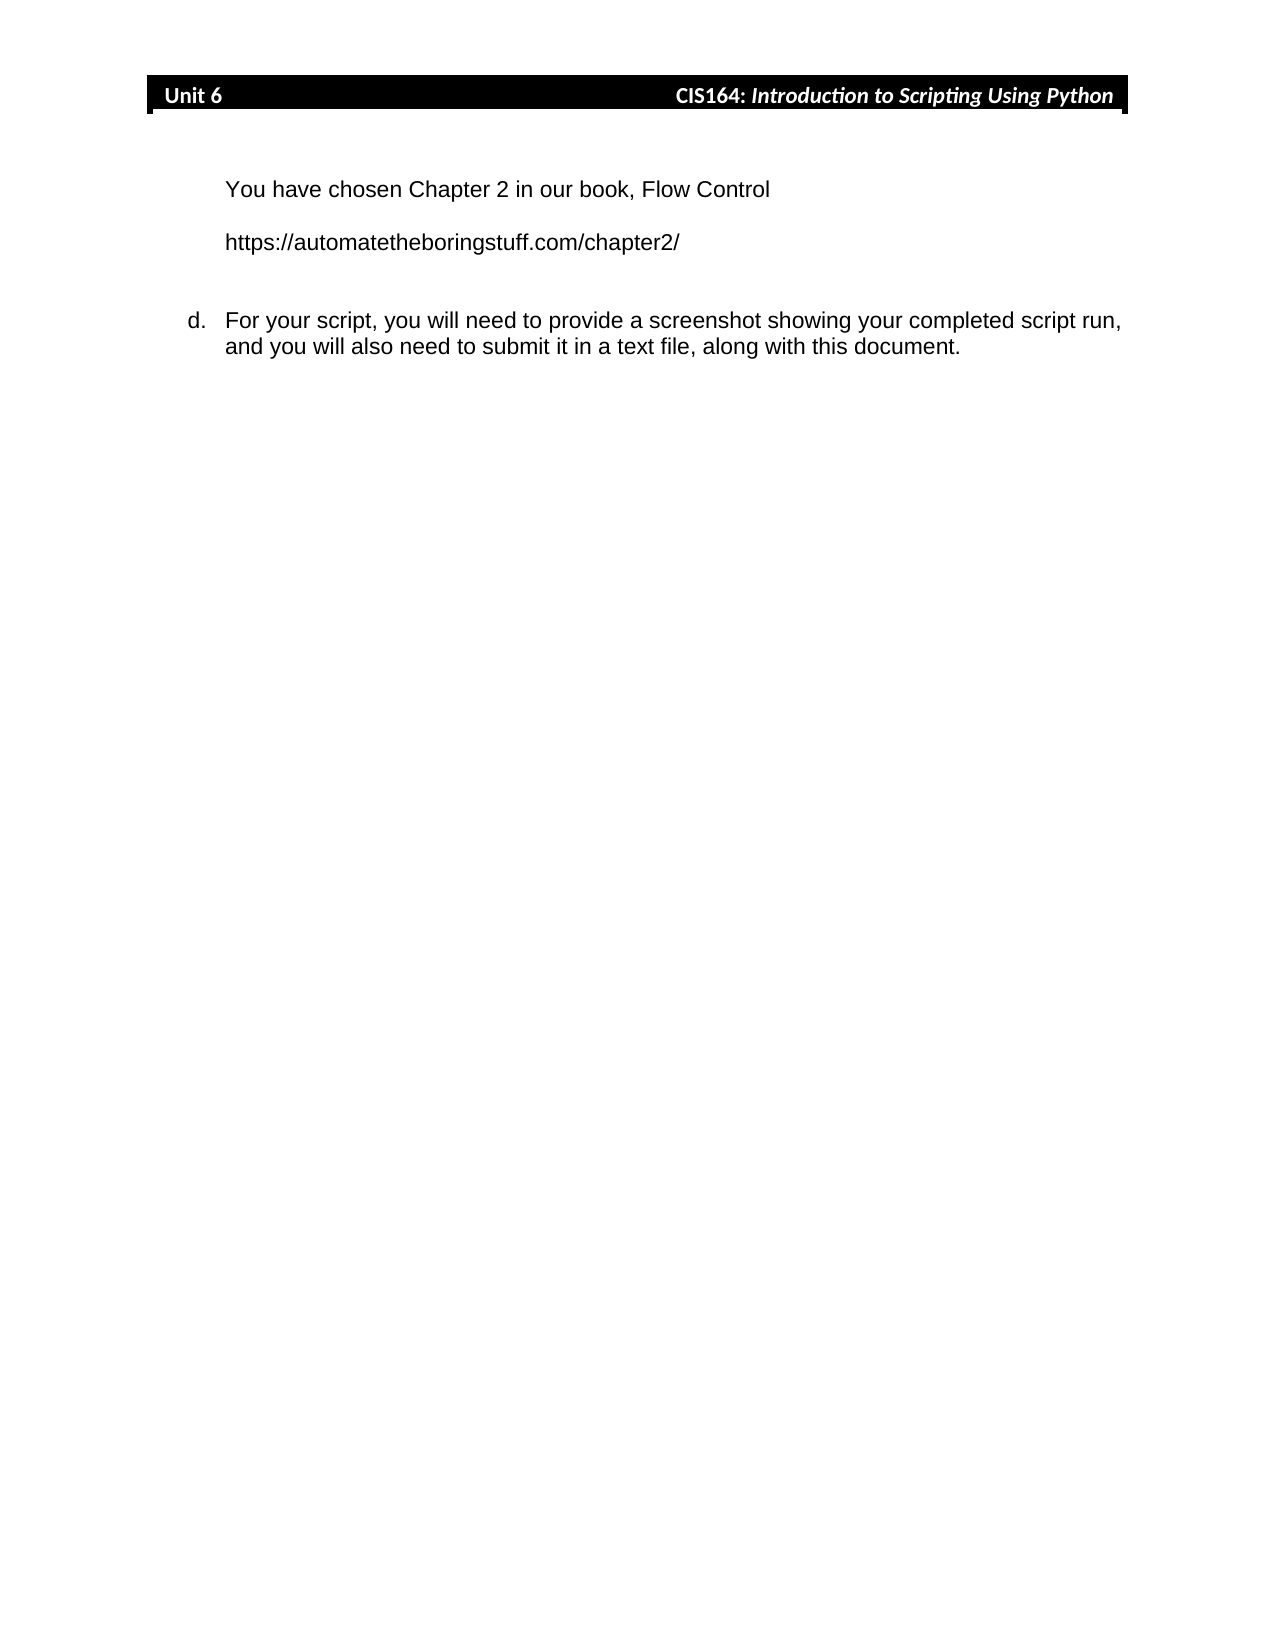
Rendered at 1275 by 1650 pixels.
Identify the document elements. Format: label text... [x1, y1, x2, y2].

list You have chosen Chapter 2 in our book, Flow Control [225, 176, 1125, 203]
list https://automatetheboringstuff.com/chapter2/ [225, 229, 1125, 255]
list For your script, you will need to provide a screenshot showing your completed script run, and you will also need to submit it in a text file, along with this document. [187, 307, 1125, 359]
